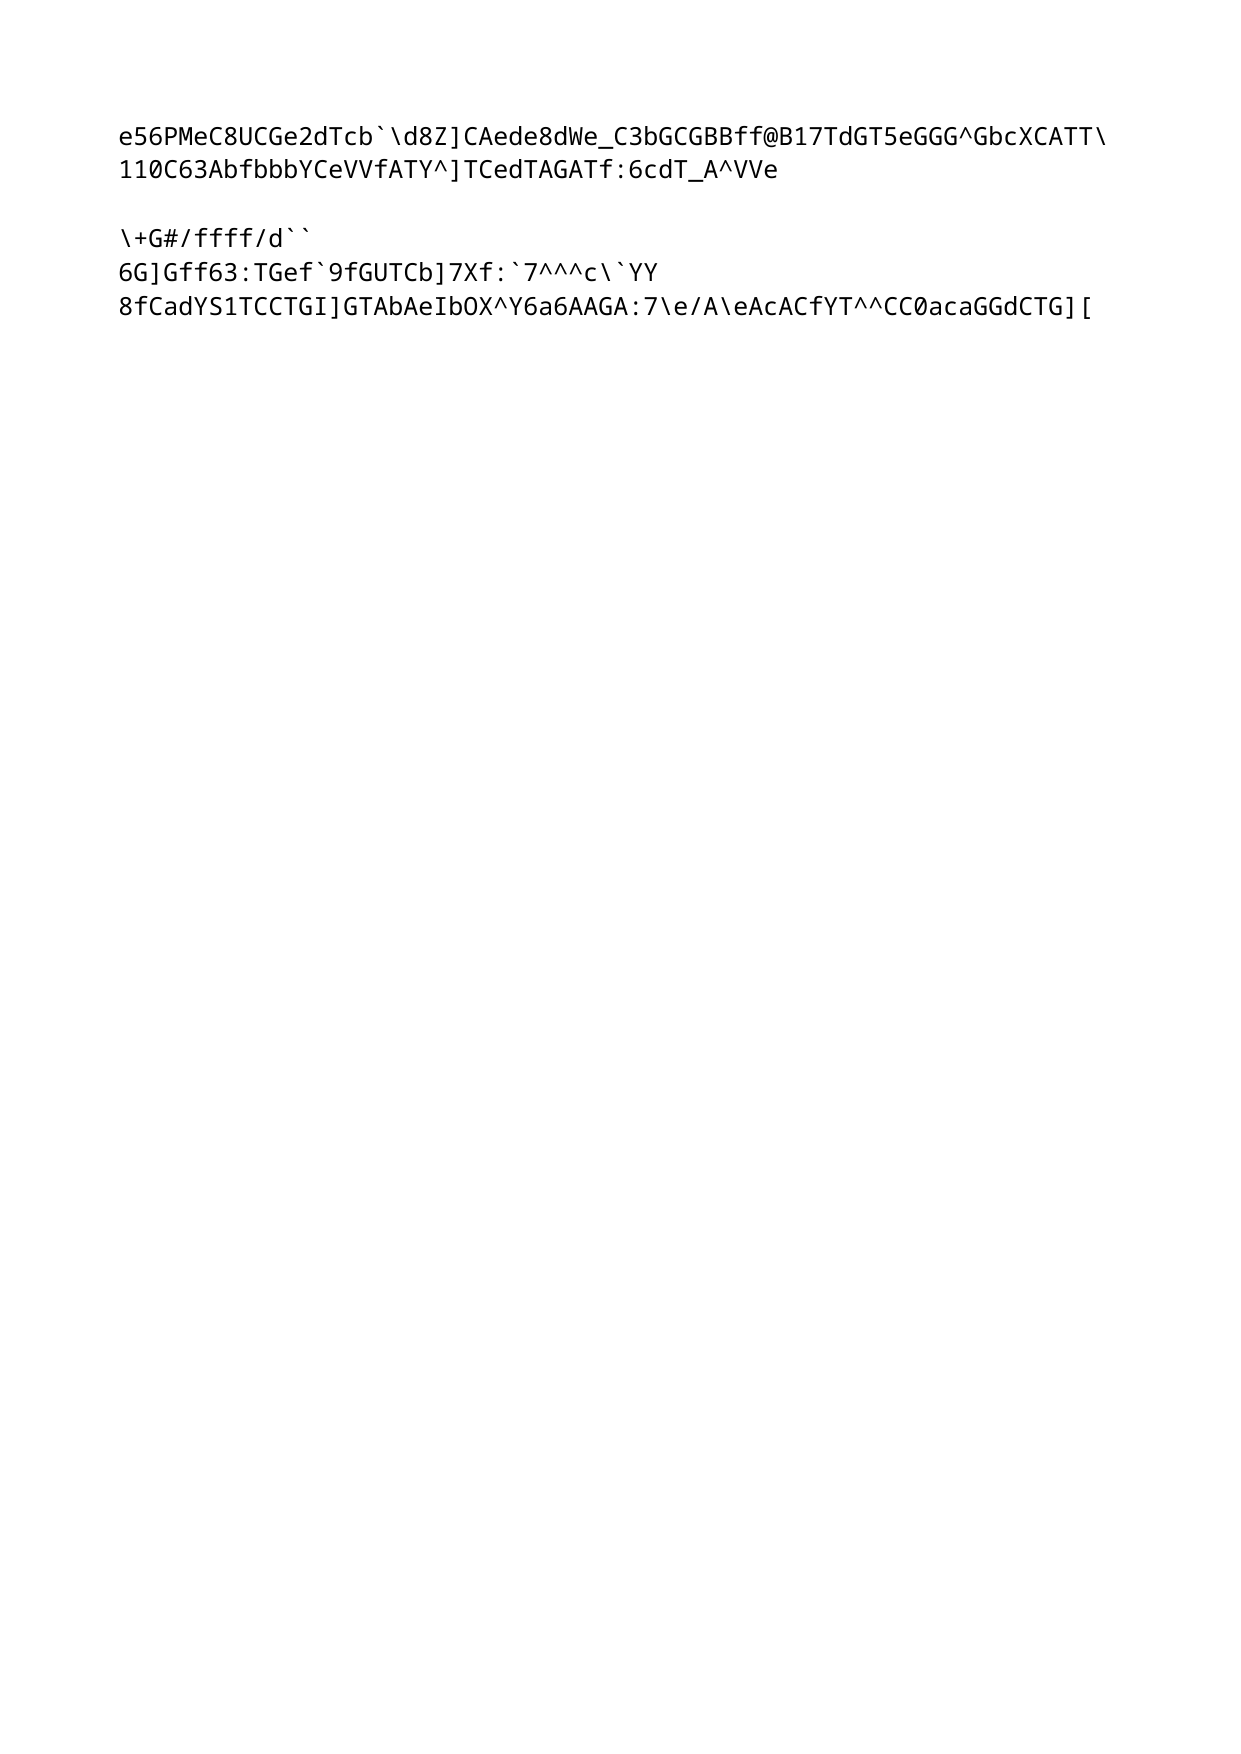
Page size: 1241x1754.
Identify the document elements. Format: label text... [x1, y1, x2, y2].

text 6G]Gff63:TGef`9fGUTCb]7Xf:`7^^^c\`YY [118, 254, 1122, 288]
text \+G#/ffff/d`` [118, 220, 1122, 254]
text 8fCadYS1TCCTGI]GTAbAeIbOX^Y6a6AAGA:7\e/A\eAcACfYT^^CC0acaGGdCTG][ [118, 288, 1122, 322]
text e56PMeC8UCGe2dTcb`\d8Z]CAede8dWe_C3bGCGBBff@B17TdGT5eGGG^GbcXCATT\110C63AbfbbbYCeVVfATY^]TCedTAGATf:6cdT_A^VVe [118, 118, 1122, 186]
